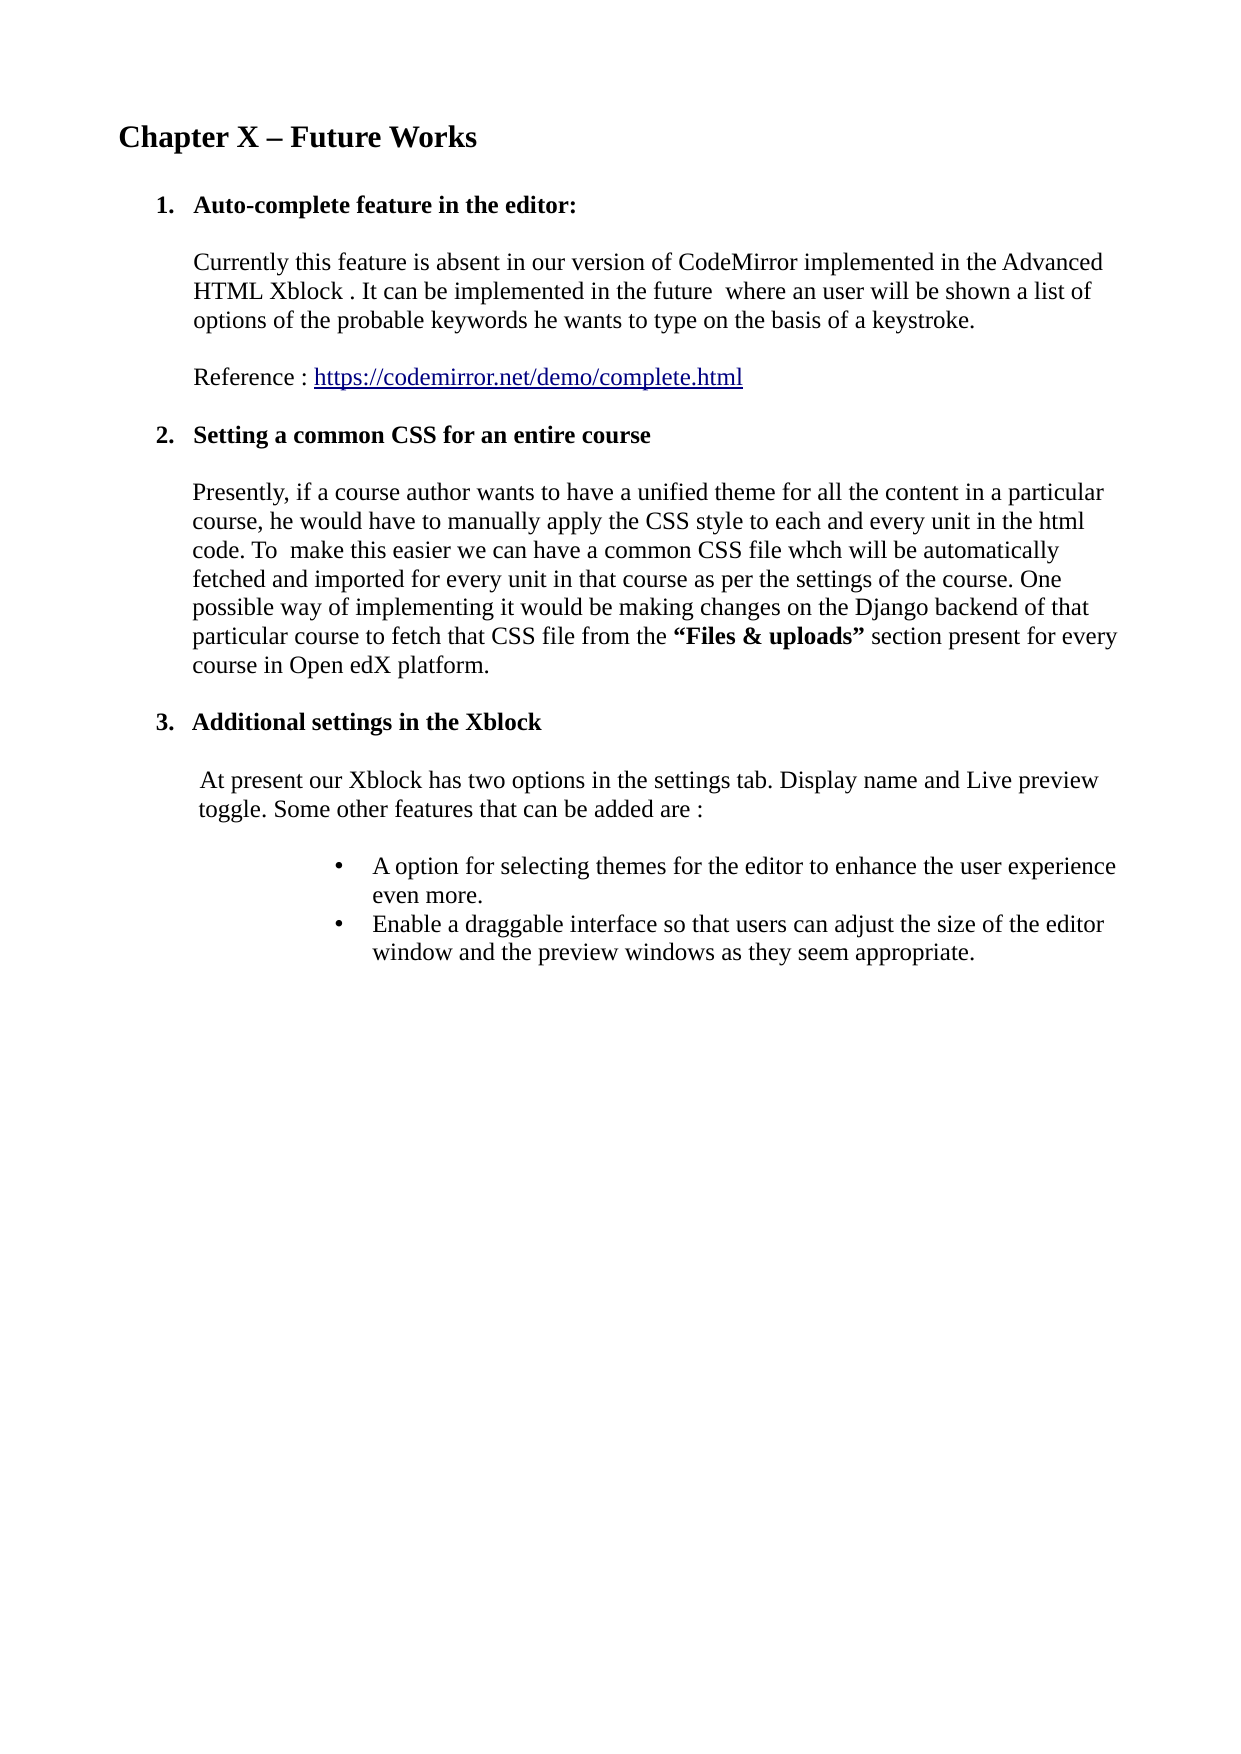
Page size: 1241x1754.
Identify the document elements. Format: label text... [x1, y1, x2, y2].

text 3. Additional settings in the Xblock [118, 707, 1122, 736]
list Auto-complete feature in the editor: [156, 190, 1122, 219]
list Reference : https://codemirror.net/demo/complete.html [156, 362, 1122, 391]
list Enable a draggable interface so that users can adjust the size of the editor window and the preview windows as they seem appropriate. [334, 909, 1122, 966]
text Chapter X – Future Works [118, 118, 1122, 154]
text At present our Xblock has two options in the settings tab. Display name and Live preview toggle. Some other features that can be added are : [118, 765, 1122, 822]
list A option for selecting themes for the editor to enhance the user experience even more. [334, 851, 1122, 909]
text Presently, if a course author wants to have a unified theme for all the content in a particular course, he would have to manually apply the CSS style to each and every unit in the html code. To make this easier we can have a common CSS file whch will be automatically fetched and imported for every unit in that course as per the settings of the course. One possible way of implementing it would be making changes on the Django backend of that particular course to fetch that CSS file from the “Files & uploads” section present for every course in Open edX platform. [118, 477, 1122, 679]
list Setting a common CSS for an entire course [156, 420, 1122, 449]
list Currently this feature is absent in our version of CodeMirror implemented in the Advanced HTML Xblock . It can be implemented in the future where an user will be shown a list of options of the probable keywords he wants to type on the basis of a keystroke. [156, 247, 1122, 334]
